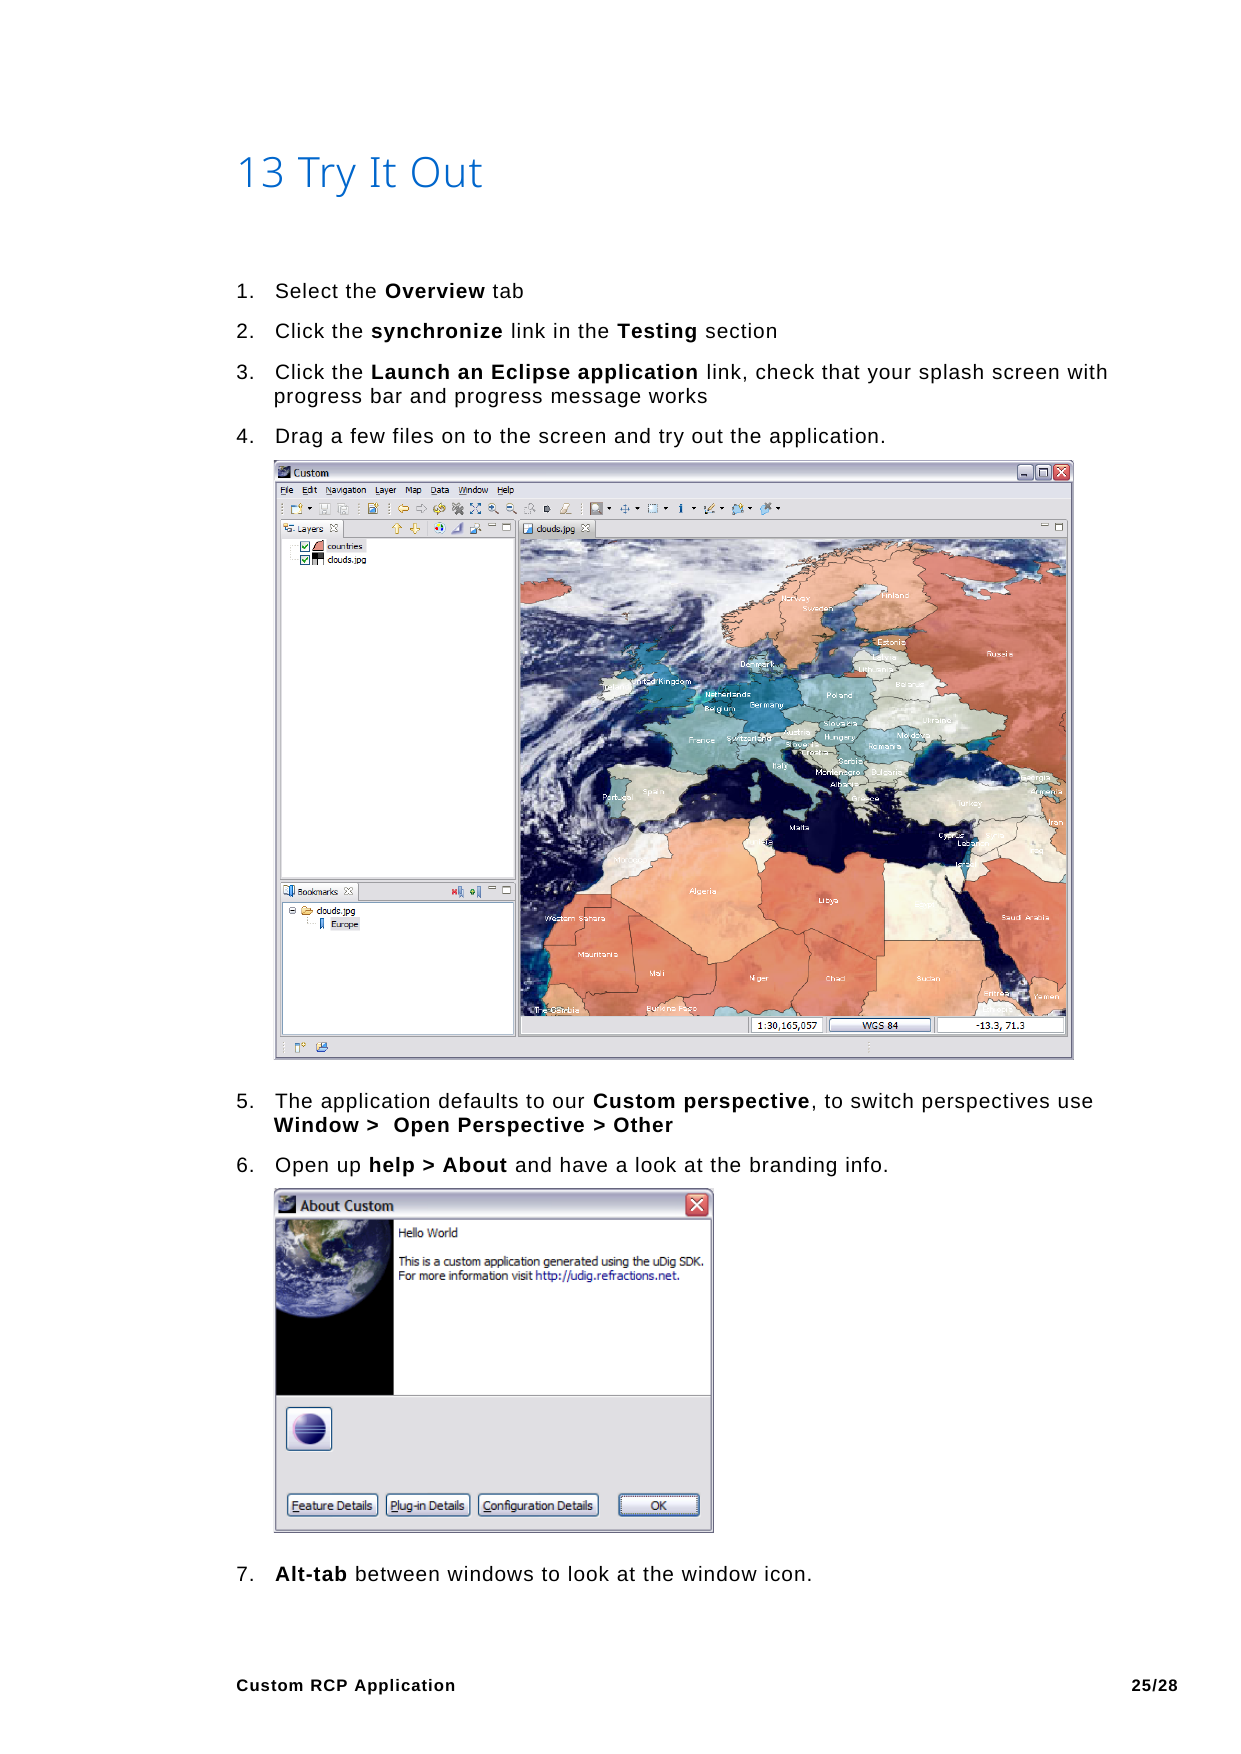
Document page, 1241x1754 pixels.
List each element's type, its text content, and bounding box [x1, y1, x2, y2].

picture [273, 460, 1074, 1060]
picture [273, 1188, 714, 1533]
list Drag a few files on to the screen and try out the application. [236, 424, 1181, 1072]
list Click the Launch an Eclipse application link, check that your splash screen with progress bar and progress message works [236, 360, 1181, 408]
subtitle Try It Out [236, 143, 1181, 200]
list Open up help > About and have a look at the branding info. [236, 1153, 1181, 1545]
list Click the synchronize link in the Testing section [236, 319, 1181, 343]
list The application defaults to our Custom perspective, to switch perspectives use Window > Open Perspective > Other [236, 1088, 1181, 1136]
list Alt-tab between windows to look at the window icon. [236, 1561, 1181, 1585]
list Select the Overview tab [236, 278, 1181, 302]
